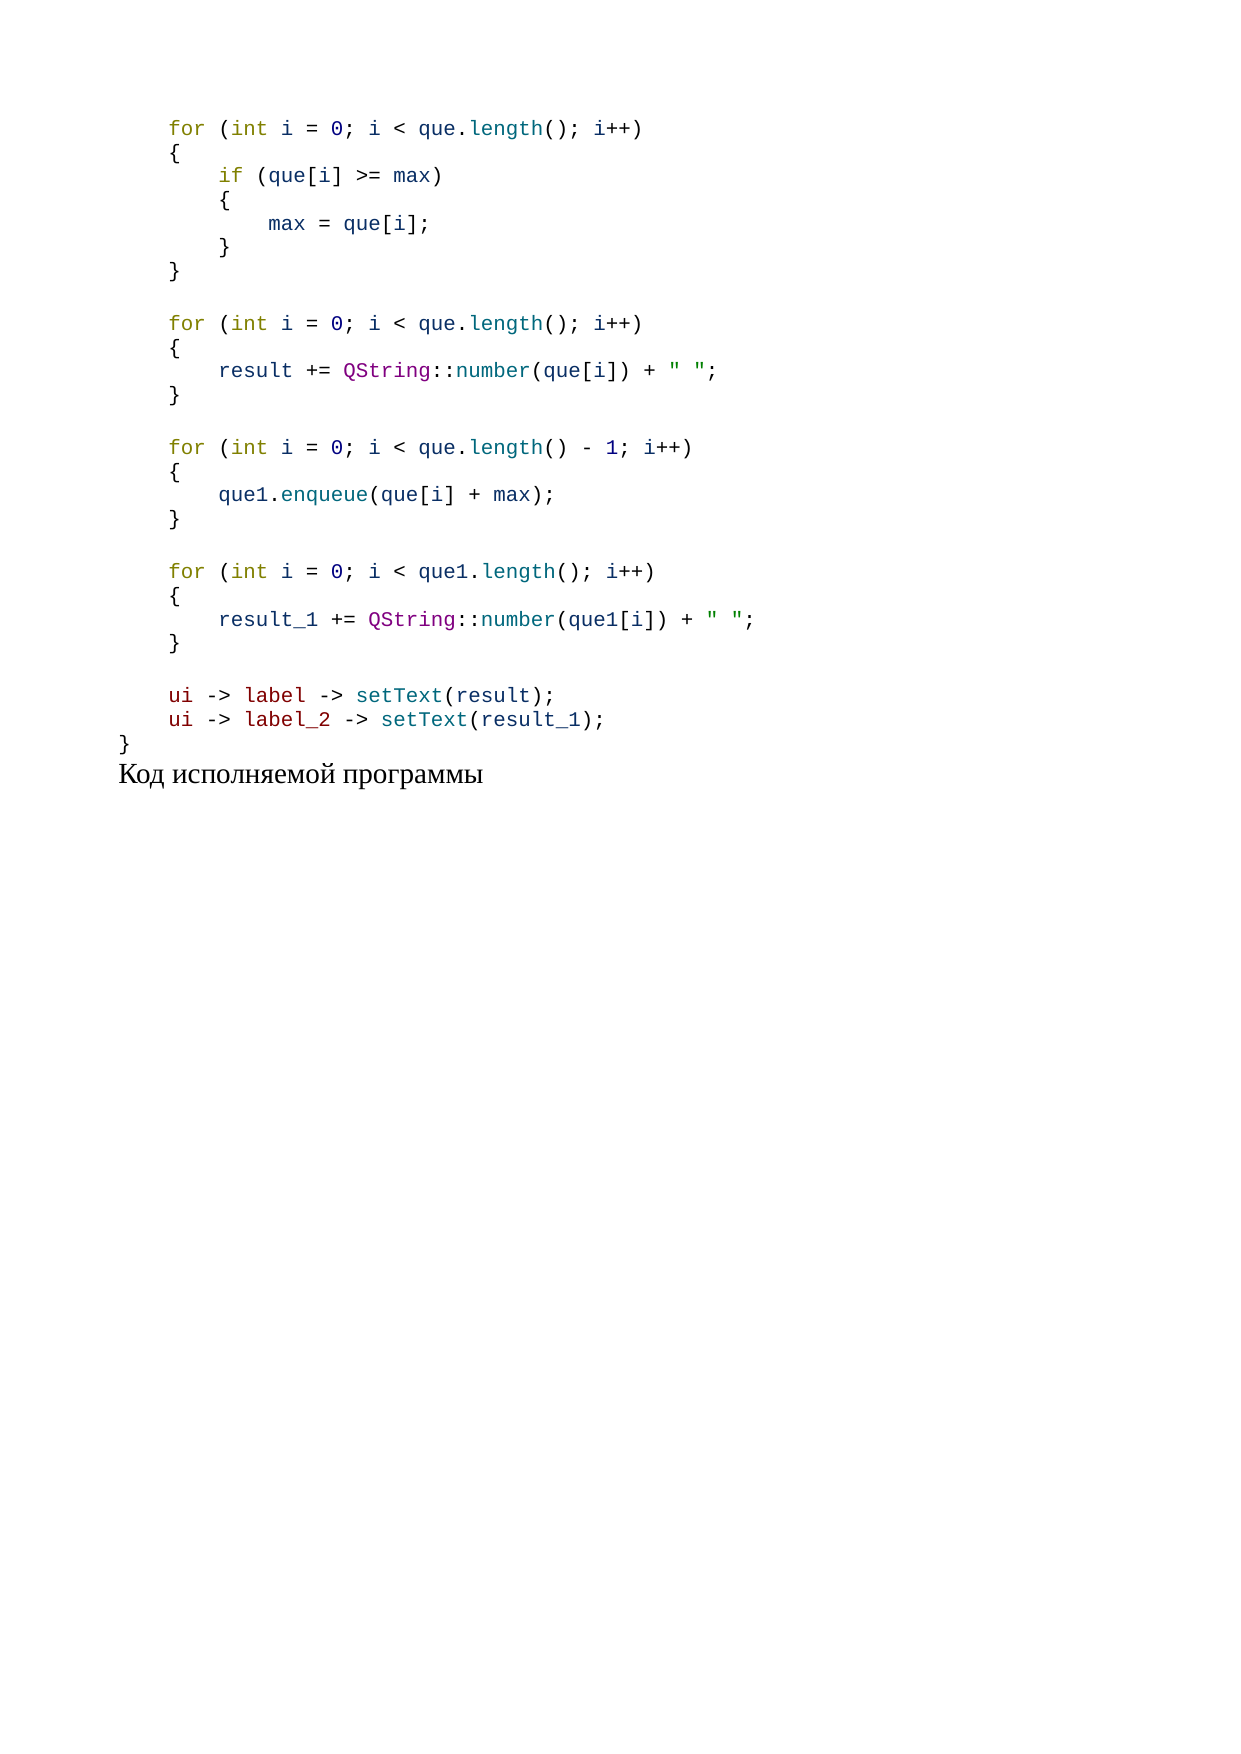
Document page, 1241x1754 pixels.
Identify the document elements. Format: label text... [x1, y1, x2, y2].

text } [118, 236, 1122, 260]
text if (que[i] >= max) [118, 165, 1122, 189]
text { [118, 189, 1122, 213]
text for (int i = 0; i < que.length(); i++) [118, 313, 1122, 337]
text result_1 += QString::number(que1[i]) + " "; [118, 608, 1122, 632]
text { [118, 461, 1122, 484]
text for (int i = 0; i < que.length() - 1; i++) [118, 437, 1122, 461]
text { [118, 585, 1122, 608]
text } [118, 632, 1122, 656]
text } [118, 733, 1122, 756]
text } [118, 260, 1122, 284]
text { [118, 337, 1122, 360]
text for (int i = 0; i < que1.length(); i++) [118, 561, 1122, 585]
text for (int i = 0; i < que.length(); i++) [118, 118, 1122, 142]
text que1.enqueue(que[i] + max); [118, 484, 1122, 508]
text ui -> label -> setText(result); [118, 685, 1122, 709]
text Код исполняемой программы [118, 756, 1122, 790]
text } [118, 508, 1122, 532]
text result += QString::number(que[i]) + " "; [118, 360, 1122, 384]
text max = que[i]; [118, 213, 1122, 236]
text ui -> label_2 -> setText(result_1); [118, 709, 1122, 733]
text { [118, 142, 1122, 165]
text } [118, 384, 1122, 408]
